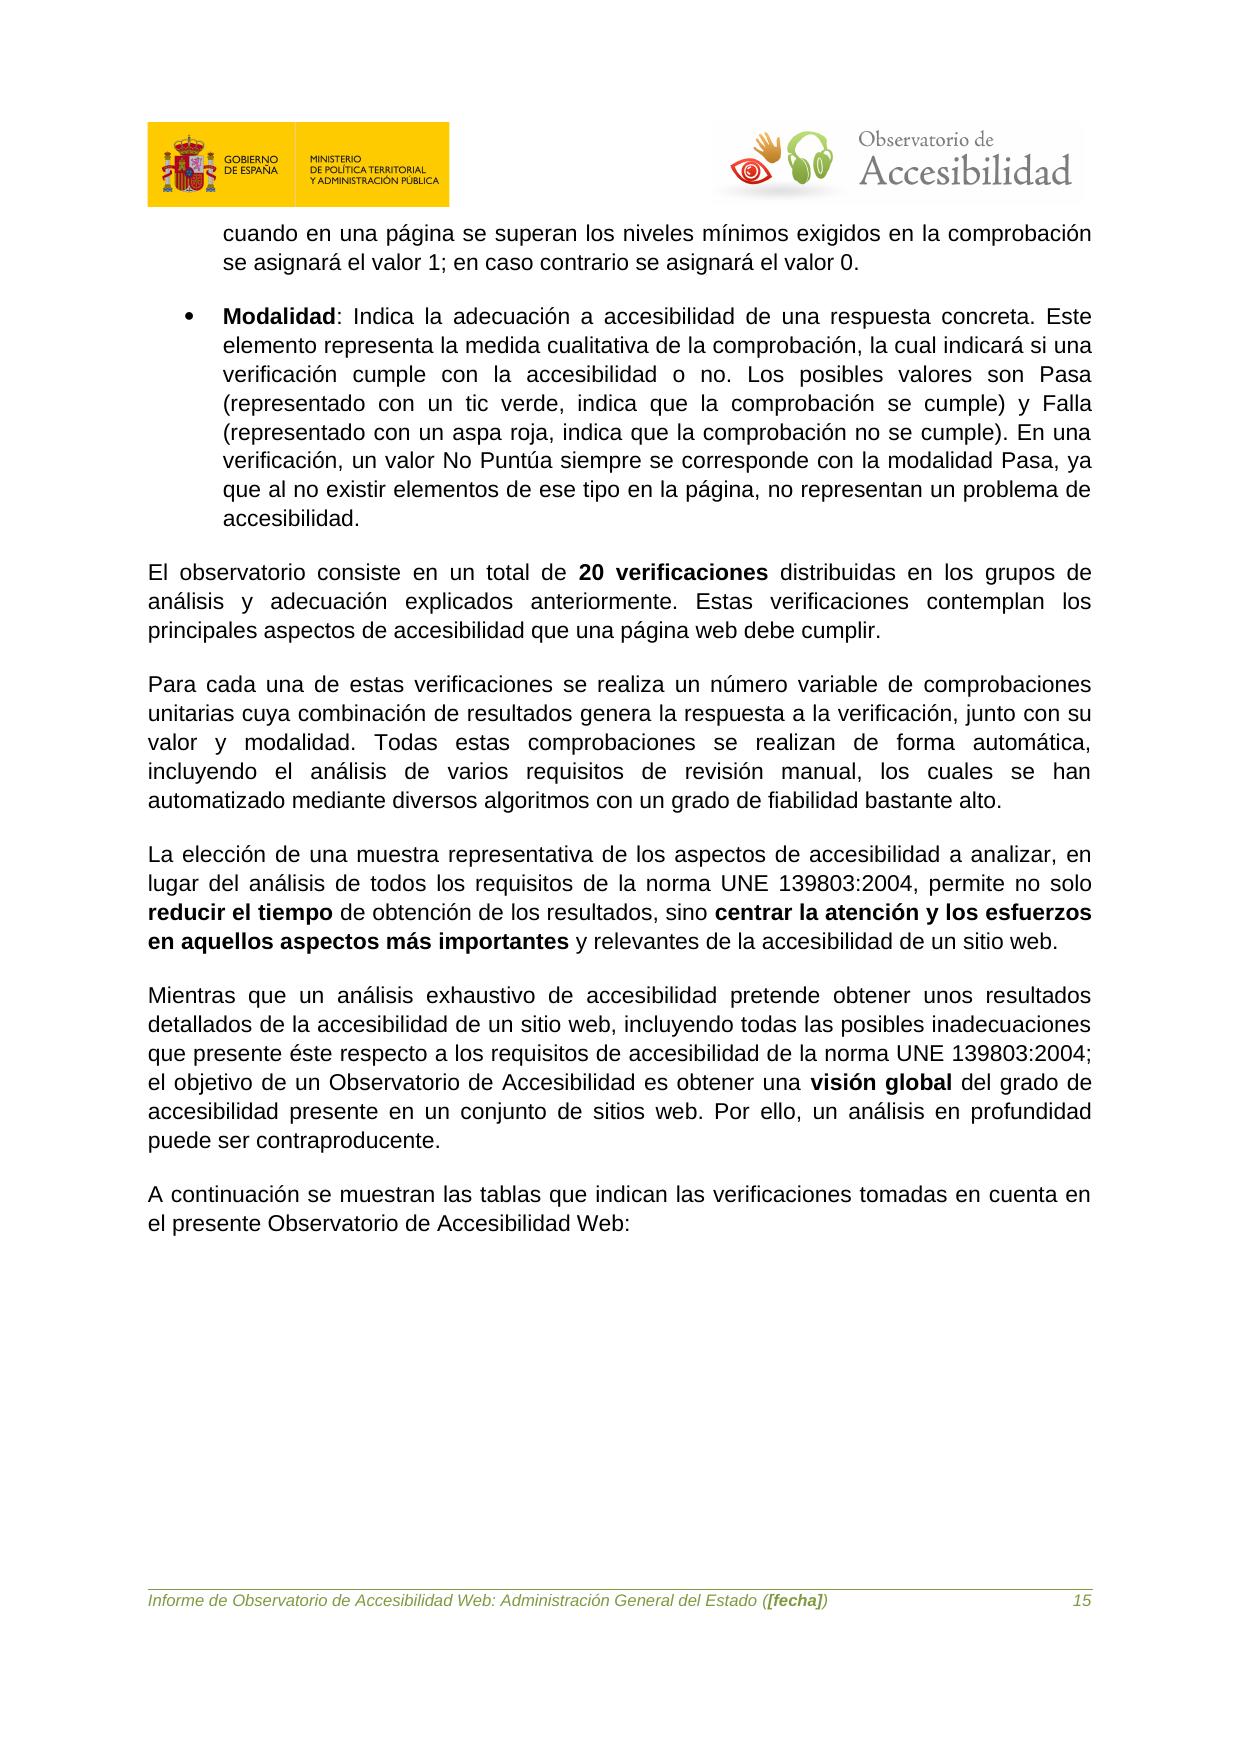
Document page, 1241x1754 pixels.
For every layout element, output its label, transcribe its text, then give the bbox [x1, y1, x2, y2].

list cuando en una página se superan los niveles mínimos exigidos en la comprobación se asignará el valor 1; en caso contrario se asignará el valor 0. [185, 220, 1092, 275]
text Mientras que un análisis exhaustivo de accesibilidad pretende obtener unos resultados detallados de la accesibilidad de un sitio web, incluyendo todas las posibles inadecuaciones que presente éste respecto a los requisitos de accesibilidad de la norma UNE 139803:2004; el objetivo de un Observatorio de Accesibilidad es obtener una visión global del grado de accesibilidad presente en un conjunto de sitios web. Por ello, un análisis en profundidad puede ser contraproducente. [148, 982, 1092, 1153]
text La elección de una muestra representativa de los aspectos de accesibilidad a analizar, en lugar del análisis de todos los requisitos de la norma UNE 139803:2004, permite no solo reducir el tiempo de obtención de los resultados, sino centrar la atención y los esfuerzos en aquellos aspectos más importantes y relevantes de la accesibilidad de un sitio web. [148, 841, 1092, 954]
list Modalidad: Indica la adecuación a accesibilidad de una respuesta concreta. Este elemento representa la medida cualitativa de la comprobación, la cual indicará si una verificación cumple con la accesibilidad o no. Los posibles valores son Pasa (representado con un tic verde, indica que la comprobación se cumple) y Falla (representado con un aspa roja, indica que la comprobación no se cumple). En una verificación, un valor No Puntúa siempre se corresponde con la modalidad Pasa, ya que al no existir elementos de ese tipo en la página, no representan un problema de accesibilidad. [185, 303, 1092, 532]
text Para cada una de estas verificaciones se realiza un número variable de comprobaciones unitarias cuya combinación de resultados genera la respuesta a la verificación, junto con su valor y modalidad. Todas estas comprobaciones se realizan de forma automática, incluyendo el análisis de varios requisitos de revisión manual, los cuales se han automatizado mediante diversos algoritmos con un grado de fiabilidad bastante alto. [148, 671, 1092, 813]
text El observatorio consiste en un total de 20 verificaciones distribuidas en los grupos de análisis y adecuación explicados anteriormente. Estas verificaciones contemplan los principales aspectos de accesibilidad que una página web debe cumplir. [148, 559, 1092, 643]
text A continuación se muestran las tablas que indican las verificaciones tomadas en cuenta en el presente Observatorio de Accesibilidad Web: [148, 1181, 1092, 1236]
